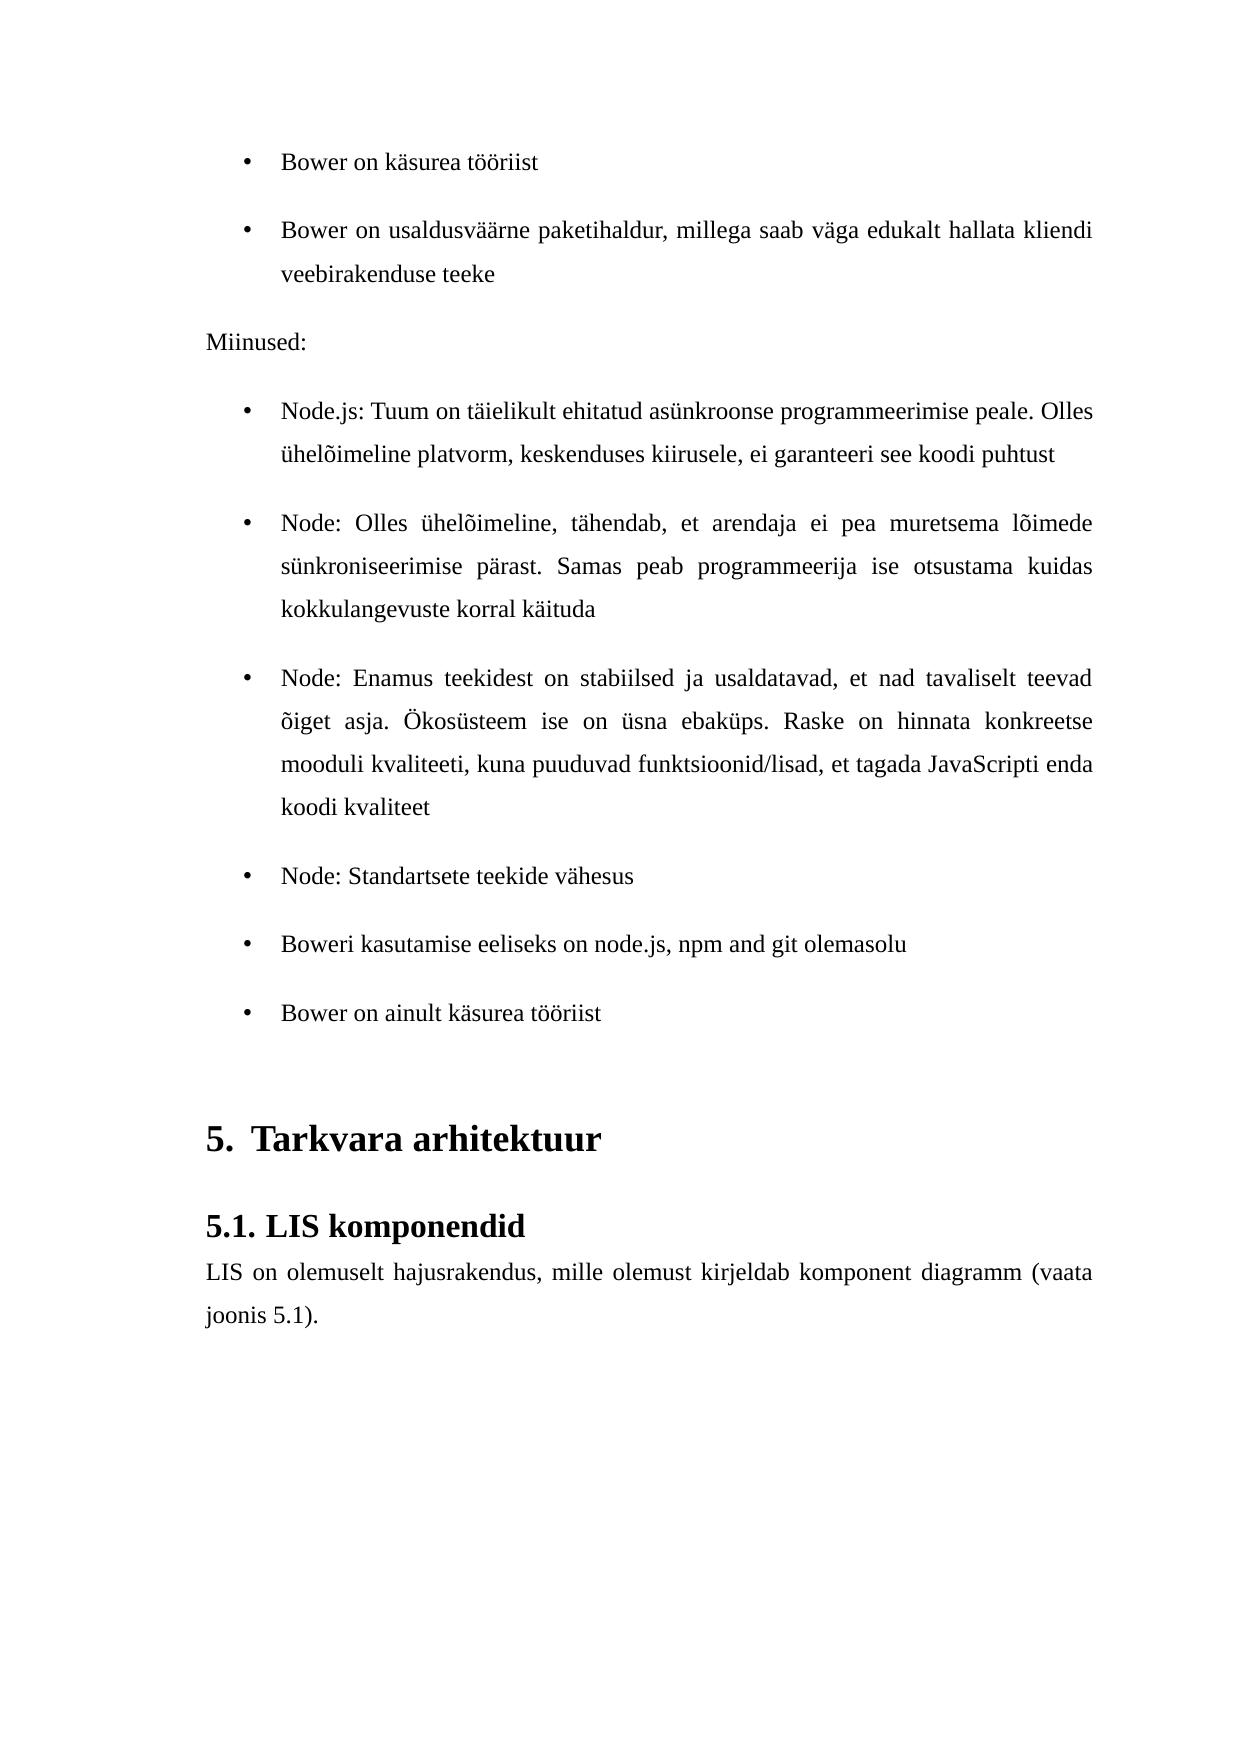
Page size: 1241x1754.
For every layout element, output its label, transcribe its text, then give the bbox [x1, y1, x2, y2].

list Node: Olles ühelõimeline, tähendab, et arendaja ei pea muretsema lõimede sünkroniseerimise pärast. Samas peab programmeerija ise otsustama kuidas kokkulangevuste korral käituda [243, 508, 1093, 623]
list Bower on käsurea tööriist [243, 147, 1093, 176]
list Node: Enamus teekidest on stabiilsed ja usaldatavad, et nad tavaliselt teevad õiget asja. Ökosüsteem ise on üsna ebaküps. Raske on hinnata konkreetse mooduli kvaliteeti, kuna puuduvad funktsioonid/lisad, et tagada JavaScripti enda koodi kvaliteet [243, 663, 1093, 821]
list Bower on usaldusväärne paketihaldur, millega saab väga edukalt hallata kliendi veebirakenduse teeke [243, 216, 1093, 287]
list Node: Standartsete teekide vähesus [243, 861, 1093, 889]
list Bower on ainult käsurea tööriist [243, 998, 1093, 1027]
text Miinused: [206, 327, 1093, 356]
list Boweri kasutamise eeliseks on node.js, npm and git olemasolu [243, 929, 1093, 958]
subtitle LIS komponendid [206, 1206, 1093, 1245]
subtitle Tarkvara arhitektuur [206, 1116, 1093, 1160]
text LIS on olemuselt hajusrakendus, mille olemust kirjeldab komponent diagramm (vaata joonis 5.1). [206, 1257, 1093, 1329]
list Node.js: Tuum on täielikult ehitatud asünkroonse programmeerimise peale. Olles ühelõimeline platvorm, keskenduses kiirusele, ei garanteeri see koodi puhtust [243, 396, 1093, 468]
